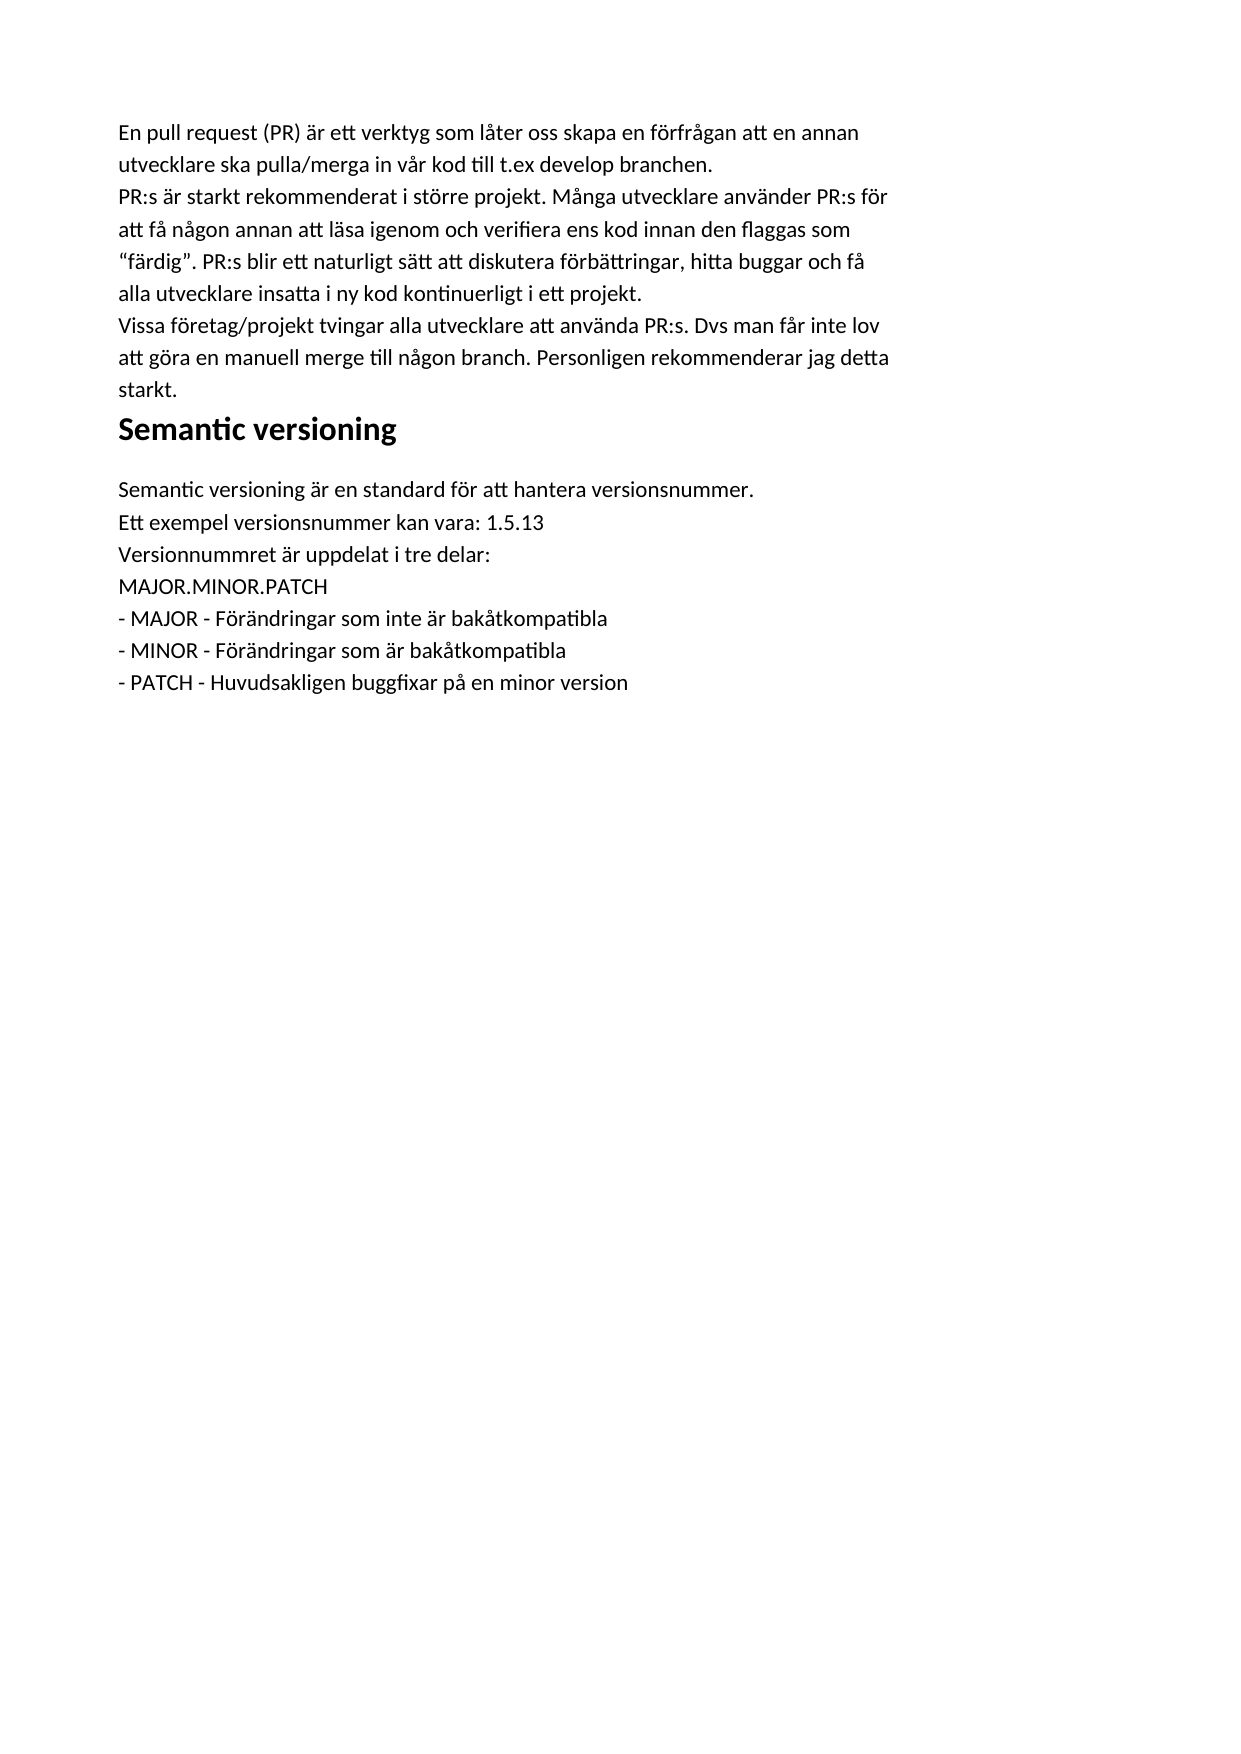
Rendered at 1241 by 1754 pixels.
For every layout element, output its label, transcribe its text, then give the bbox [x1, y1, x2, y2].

text “färdig”. PR:s blir ett naturligt sätt att diskutera förbättringar, hitta buggar och få [118, 247, 1122, 275]
text En pull request (PR) är ett verktyg som låter oss skapa en förfrågan att en annan [118, 118, 1122, 146]
text Semantic versioning är en standard för att hantera versionsnummer. [118, 475, 1122, 503]
text starkt. [118, 376, 1122, 404]
text Ett exempel versionsnummer kan vara: 1.5.13 [118, 508, 1122, 536]
text - MAJOR - Förändringar som inte är bakåtkompatibla [118, 604, 1122, 632]
text - MINOR - Förändringar som är bakåtkompatibla [118, 636, 1122, 664]
text att få någon annan att läsa igenom och verifiera ens kod innan den flaggas som [118, 215, 1122, 243]
text Versionnummret är uppdelat i tre delar: [118, 540, 1122, 568]
text MAJOR.MINOR.PATCH [118, 572, 1122, 600]
text PR:s är starkt rekommenderat i större projekt. Många utvecklare använder PR:s för [118, 182, 1122, 211]
text att göra en manuell merge till någon branch. Personligen rekommenderar jag detta [118, 343, 1122, 371]
text utvecklare ska pulla/merga in vår kod till t.ex develop branchen. [118, 150, 1122, 178]
text - PATCH - Huvudsakligen buggfixar på en minor version [118, 668, 1122, 697]
text Semantic versioning [118, 408, 1122, 448]
text alla utvecklare insatta i ny kod kontinuerligt i ett projekt. [118, 279, 1122, 307]
text Vissa företag/projekt tvingar alla utvecklare att använda PR:s. Dvs man får inte lov [118, 311, 1122, 339]
